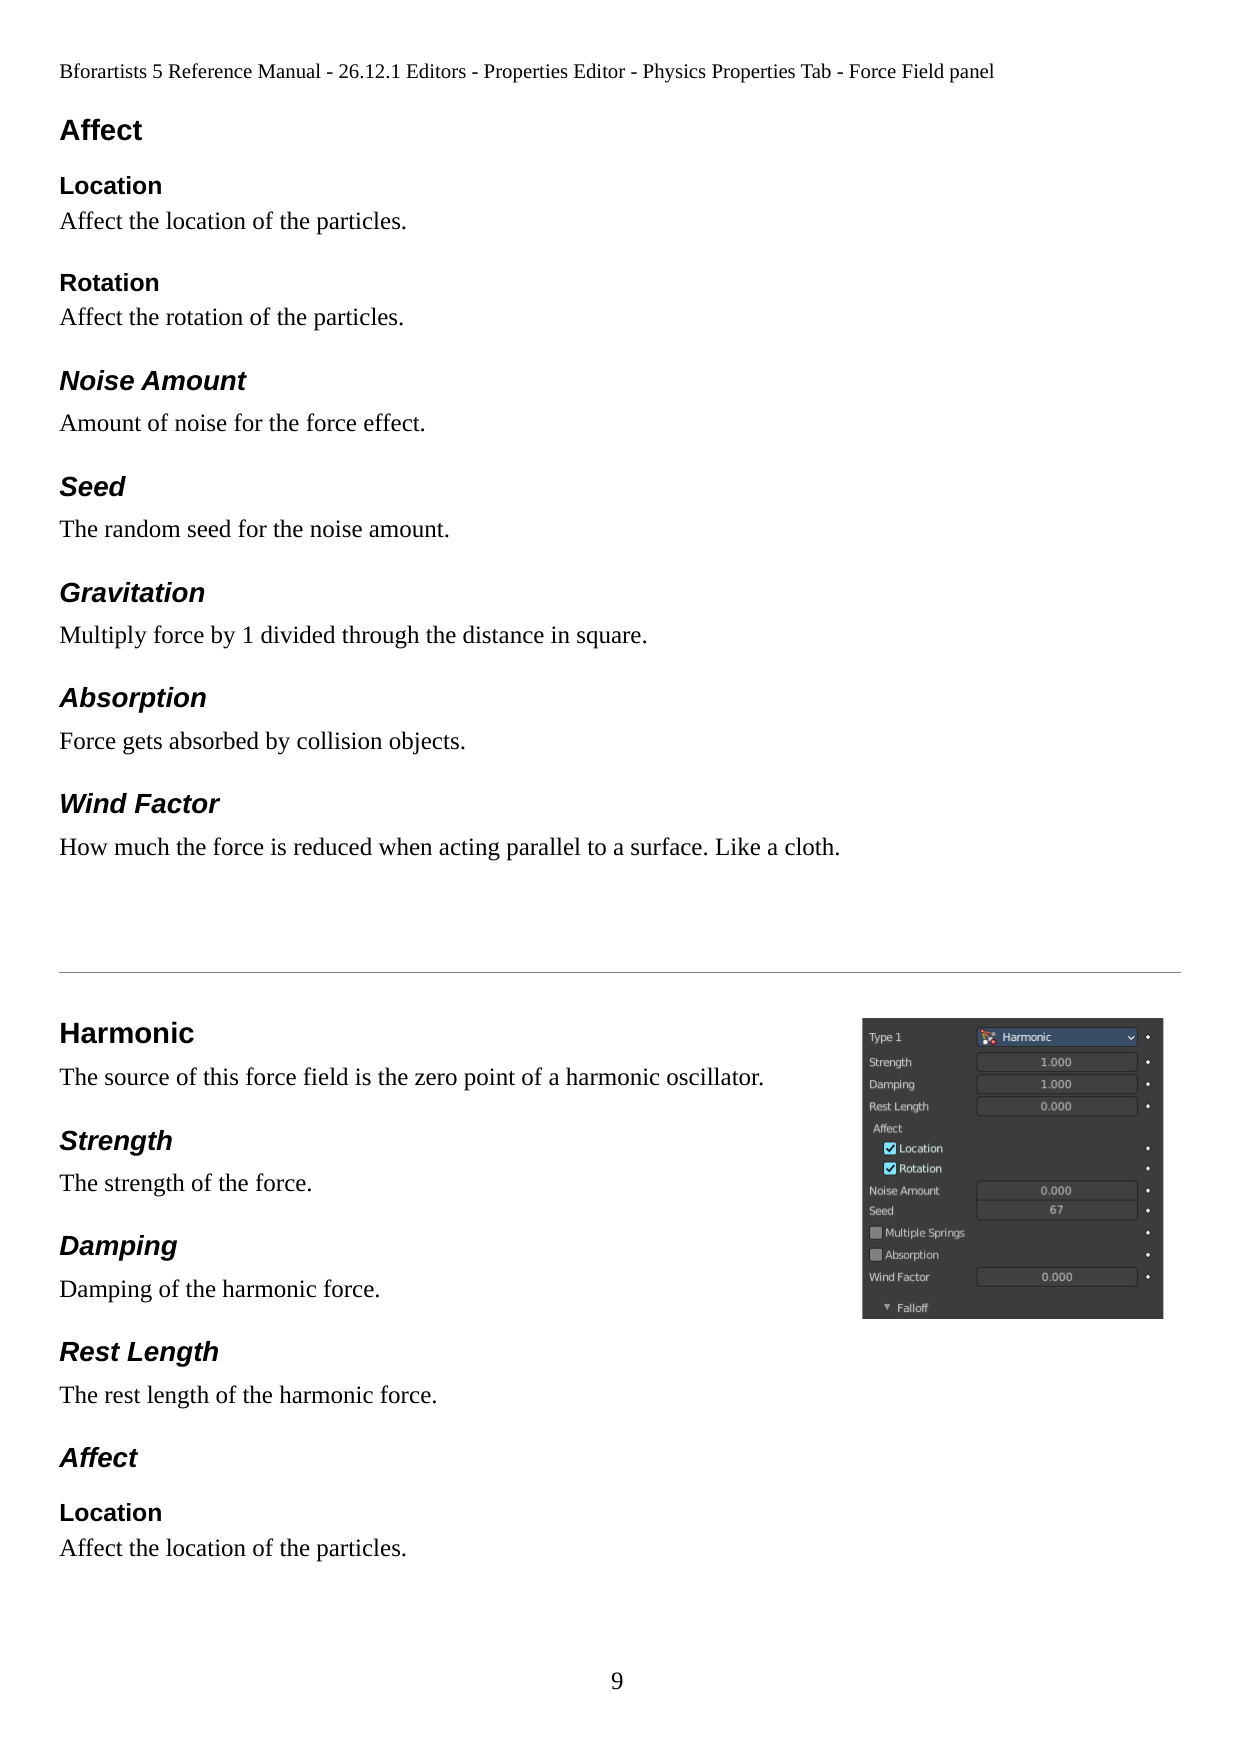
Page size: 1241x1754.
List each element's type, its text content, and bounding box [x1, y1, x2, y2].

subtitle Seed [59, 470, 1181, 502]
text Affect the location of the particles. [59, 206, 1181, 235]
subtitle Absorption [59, 682, 1181, 714]
subtitle Gravitation [59, 576, 1181, 608]
subtitle Location [59, 171, 1181, 200]
subtitle Harmonic [59, 1016, 1181, 1050]
subtitle [1164, 1230, 1181, 1262]
picture [862, 1018, 1164, 1319]
text Damping of the harmonic force. [59, 1274, 862, 1303]
subtitle Rotation [59, 268, 1181, 296]
subtitle Noise Amount [59, 364, 1181, 396]
subtitle Strength [59, 1124, 862, 1156]
text The strength of the force. [59, 1168, 862, 1197]
subtitle Affect [59, 1442, 1181, 1473]
text Affect the rotation of the particles. [59, 302, 1181, 331]
subtitle Rest Length [59, 1336, 1181, 1368]
text The rest length of the harmonic force. [59, 1380, 1181, 1409]
text The source of this force field is the zero point of a harmonic oscillator. [59, 1062, 862, 1091]
text Multiply force by 1 divided through the distance in square. [59, 620, 1181, 649]
subtitle [1164, 1124, 1181, 1156]
subtitle Location [59, 1498, 1181, 1527]
subtitle Affect [59, 113, 1181, 146]
subtitle Damping [59, 1230, 862, 1262]
text How much the force is reduced when acting parallel to a surface. Like a cloth. [59, 832, 1181, 861]
text Force gets absorbed by collision objects. [59, 726, 1181, 755]
text The random seed for the noise amount. [59, 514, 1181, 543]
subtitle Wind Factor [59, 788, 1181, 820]
text Amount of noise for the force effect. [59, 408, 1181, 437]
text Affect the location of the particles. [59, 1533, 1181, 1562]
